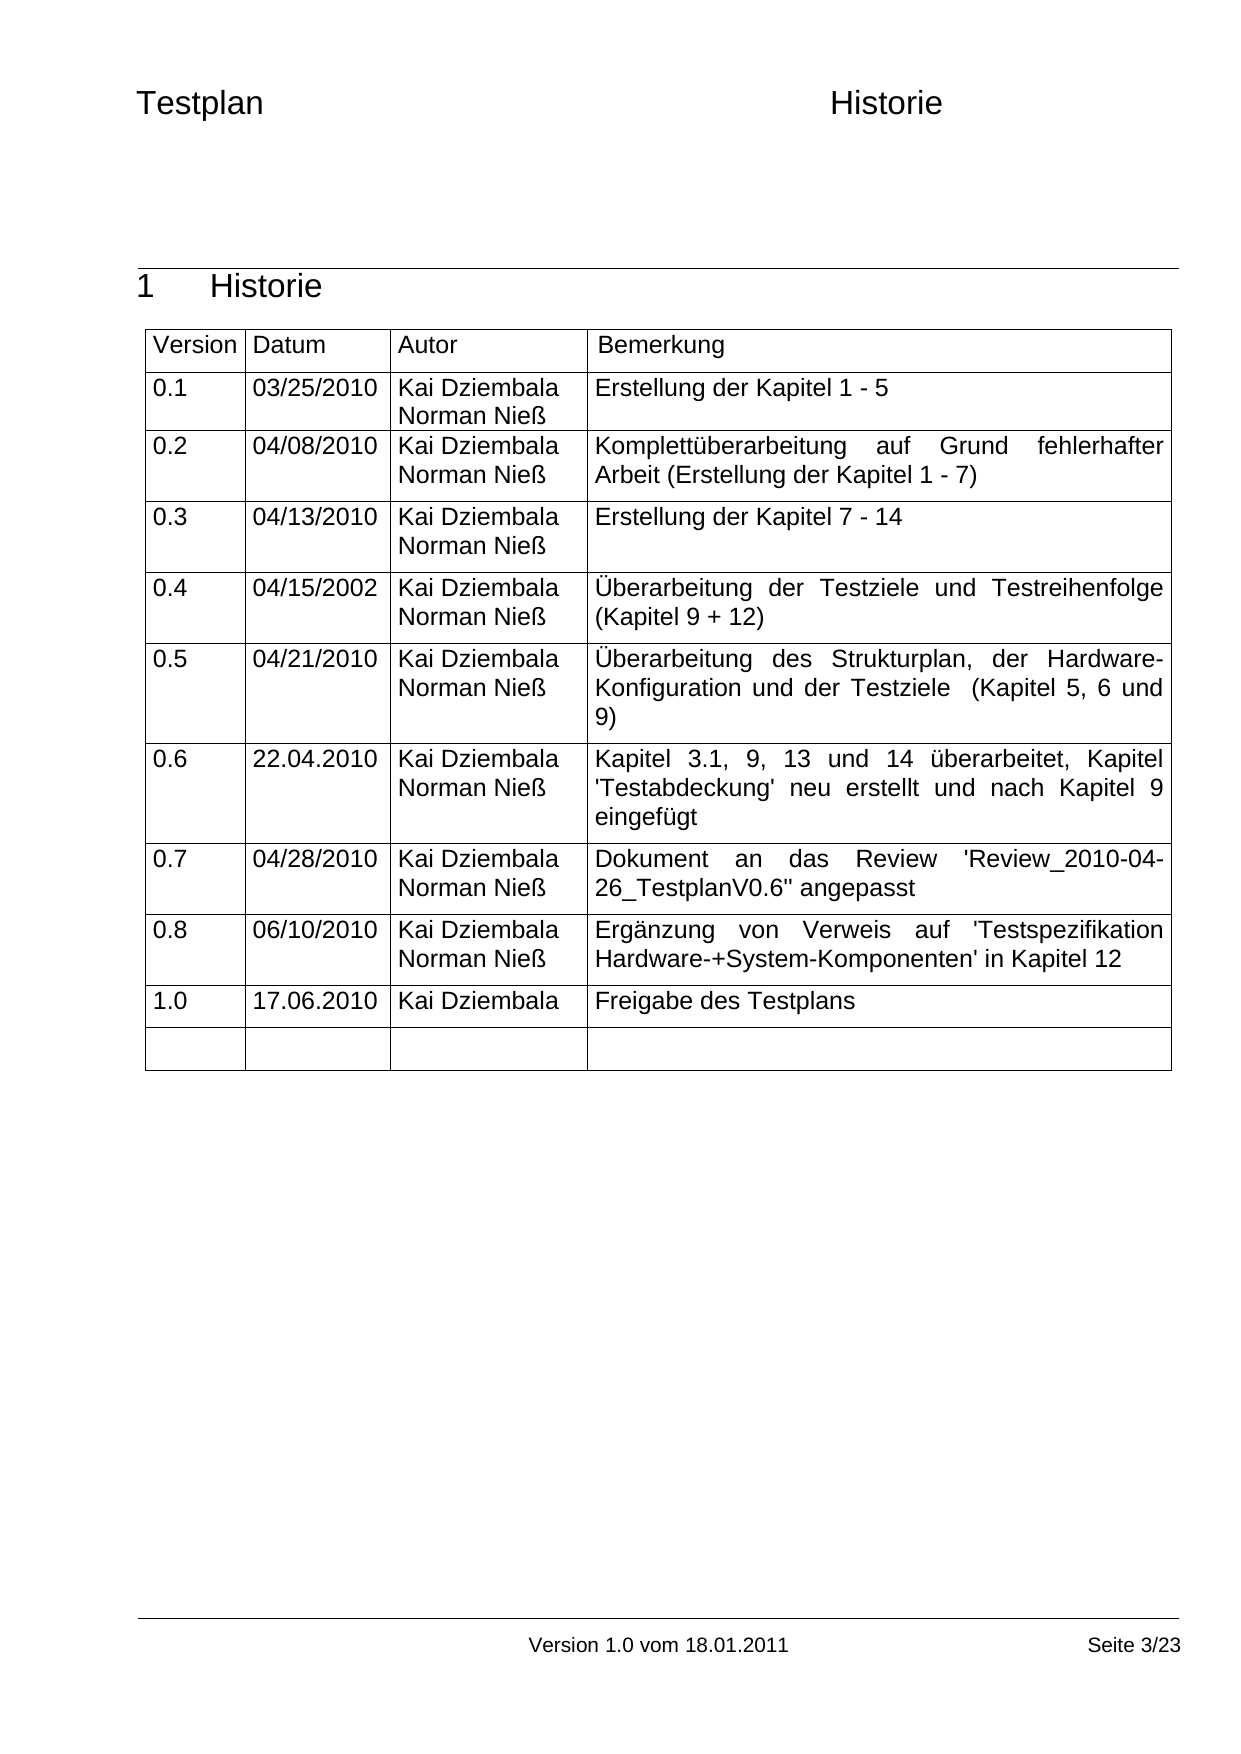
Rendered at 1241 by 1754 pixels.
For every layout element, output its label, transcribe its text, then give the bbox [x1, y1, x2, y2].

table_cell Freigabe des Testplans [588, 986, 1171, 1027]
table_cell 0.8 [146, 915, 245, 985]
table_cell Überarbeitung der Testziele und Testreihenfolge (Kapitel 9 + 12) [588, 573, 1171, 643]
table_cell 0.4 [146, 573, 245, 643]
table_cell 21.04.2010 [246, 644, 390, 743]
table_cell [246, 1028, 390, 1069]
table_cell Erstellung der Kapitel 7 - 14 [588, 502, 1171, 572]
table_cell Ergänzung von Verweis auf 'Testspezifikation Hardware-+System-Komponenten' in Kapitel 12 [588, 915, 1171, 985]
table_cell 0.7 [146, 844, 245, 914]
table_cell Kai Dziembala [391, 986, 587, 1027]
table_cell [391, 1028, 587, 1069]
table_cell 0.5 [146, 644, 245, 743]
table_cell 10.06.2010 [246, 915, 390, 985]
table_cell Kai Dziembala Norman Nieß [391, 844, 587, 914]
table_cell 0.2 [146, 431, 245, 501]
table_cell Dokument an das Review 'Review_2010-04-26_TestplanV0.6'' angepasst [588, 844, 1171, 914]
table_cell Kai Dziembala Norman Nieß [391, 373, 587, 430]
table_header Autor [391, 330, 587, 372]
table_cell Kai Dziembala Norman Nieß [391, 644, 587, 743]
table_cell 0.6 [146, 744, 245, 843]
table_cell Komplettüberarbeitung auf Grund fehlerhafter Arbeit (Erstellung der Kapitel 1 - 7) [588, 431, 1171, 501]
table_cell 0.1 [146, 373, 245, 430]
table_cell 17.06.2010 [246, 986, 390, 1027]
table_cell Kapitel 3.1, 9, 13 und 14 überarbeitet, Kapitel 'Testabdeckung' neu erstellt und nach Kapitel 9 eingefügt [588, 744, 1171, 843]
table_cell Kai Dziembala Norman Nieß [391, 573, 587, 643]
table_cell Überarbeitung des Strukturplan, der Hardware-Konfiguration und der Testziele (Kapitel 5, 6 und 9) [588, 644, 1171, 743]
table_cell 15.04.2002 [246, 573, 390, 643]
table_cell 13.04.2010 [246, 502, 390, 572]
table_cell Kai Dziembala Norman Nieß [391, 502, 587, 572]
table_cell Kai Dziembala Norman Nieß [391, 744, 587, 843]
table_header Datum [246, 330, 390, 372]
table_cell [588, 1028, 1171, 1069]
table_cell [146, 1028, 245, 1069]
table_cell Erstellung der Kapitel 1 - 5 [588, 373, 1171, 430]
table_cell Kai Dziembala Norman Nieß [391, 915, 587, 985]
table_header Bemerkung [588, 330, 1171, 372]
table_cell 28.04.2010 [246, 844, 390, 914]
table_cell Kai Dziembala Norman Nieß [391, 431, 587, 501]
table_cell 25.03.2010 [246, 373, 390, 430]
table_cell 1.0 [146, 986, 245, 1027]
subtitle Historie [136, 289, 1181, 304]
table_cell 22.04.2010 [246, 744, 390, 843]
table_cell 08.04.2010 [246, 431, 390, 501]
table_header Version [146, 330, 245, 372]
table_cell 0.3 [146, 502, 245, 572]
